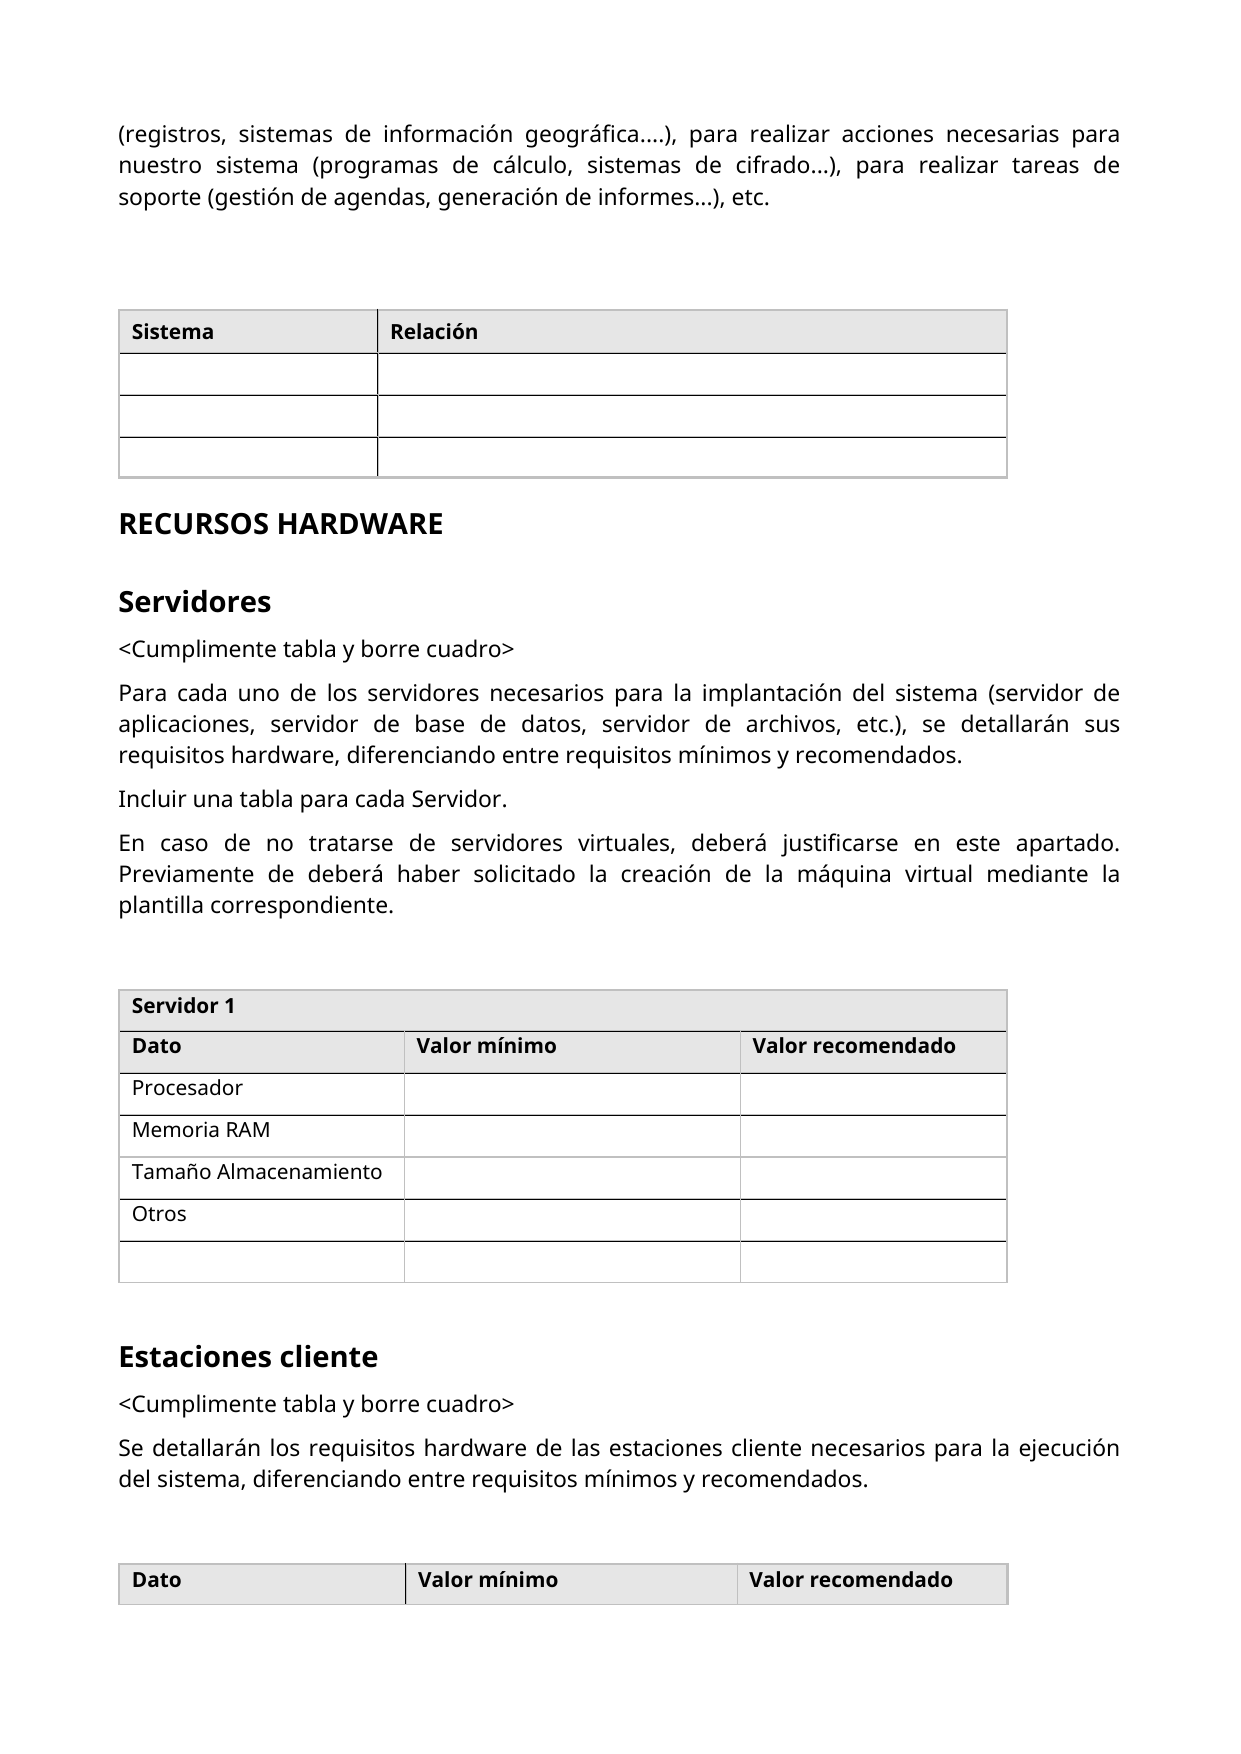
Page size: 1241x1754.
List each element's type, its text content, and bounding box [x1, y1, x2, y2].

table_cell [379, 438, 1006, 476]
table_cell [379, 354, 1006, 394]
text Servidores [118, 581, 1122, 621]
table_cell [120, 354, 377, 394]
table_cell [741, 1158, 1006, 1198]
text <Cumplimente tabla y borre cuadro> [118, 1388, 1122, 1419]
table_header Dato [120, 1565, 405, 1604]
text RECURSOS HARDWARE [118, 504, 1122, 543]
table_cell [379, 396, 1006, 436]
text Estaciones cliente [118, 1336, 1122, 1376]
table_cell [741, 1200, 1006, 1240]
text (registros, sistemas de información geográfica....), para realizar acciones necesarias para nuestro sistema (programas de cálculo, sistemas de cifrado...), para realizar tareas de soporte (gestión de agendas, generación de informes...), etc. [118, 118, 1122, 212]
table_cell [405, 1158, 740, 1198]
text En caso de no tratarse de servidores virtuales, deberá justificarse en este apartado. Previamente de deberá haber solicitado la creación de la máquina virtual mediante la plantilla correspondiente. [118, 827, 1122, 921]
text Para cada uno de los servidores necesarios para la implantación del sistema (servidor de aplicaciones, servidor de base de datos, servidor de archivos, etc.), se detallarán sus requisitos hardware, diferenciando entre requisitos mínimos y recomendados. [118, 677, 1122, 771]
table_cell [120, 438, 377, 476]
table_cell Tamaño Almacenamiento [120, 1158, 404, 1198]
text Incluir una tabla para cada Servidor. [118, 783, 1122, 814]
table_cell [741, 1074, 1006, 1114]
table_cell [405, 1200, 740, 1240]
table_cell [741, 1116, 1006, 1156]
table_cell [120, 1242, 404, 1282]
table_cell Memoria RAM [120, 1116, 404, 1156]
text Se detallarán los requisitos hardware de las estaciones cliente necesarios para la ejecución del sistema, diferenciando entre requisitos mínimos y recomendados. [118, 1432, 1122, 1494]
table_header Valor mínimo [407, 1565, 737, 1604]
table_cell Dato [120, 1032, 404, 1072]
table_cell [405, 1116, 740, 1156]
table_cell Valor mínimo [405, 1032, 740, 1072]
table_cell Otros [120, 1200, 404, 1240]
table_header Relación [379, 311, 1006, 352]
table_header Sistema [120, 311, 377, 352]
table_cell Valor recomendado [741, 1032, 1006, 1072]
table_cell [120, 396, 377, 436]
table_cell Procesador [120, 1074, 404, 1114]
table_cell [405, 1074, 740, 1114]
table_cell [741, 1242, 1006, 1282]
text <Cumplimente tabla y borre cuadro> [118, 633, 1122, 664]
table_header Valor recomendado [738, 1565, 1006, 1604]
table_header Servidor 1 [120, 991, 1006, 1030]
table_cell [405, 1242, 740, 1282]
